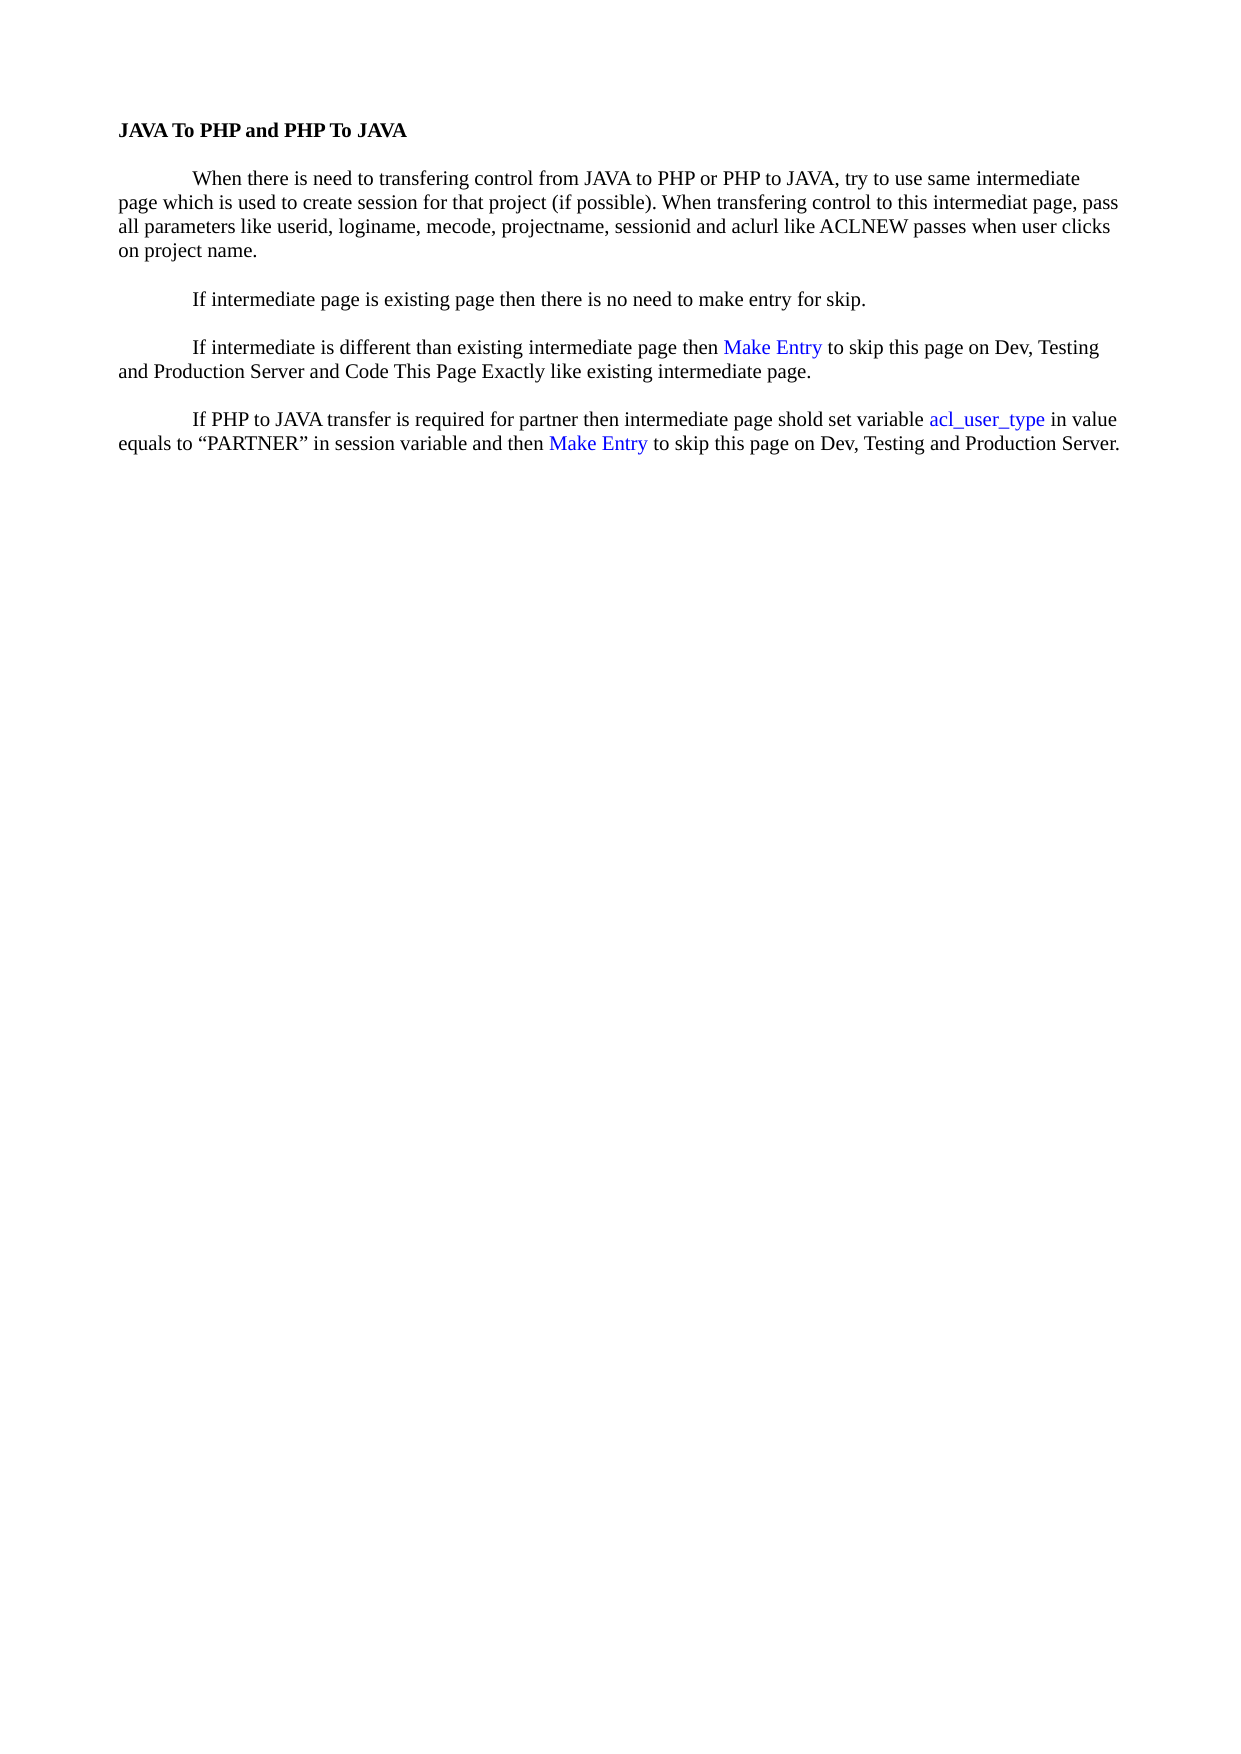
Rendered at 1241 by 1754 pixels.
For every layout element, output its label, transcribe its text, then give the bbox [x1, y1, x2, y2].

text When there is need to transfering control from JAVA to PHP or PHP to JAVA, try to use same intermediate page which is used to create session for that project (if possible). When transfering control to this intermediat page, pass all parameters like userid, loginame, mecode, projectname, sessionid and aclurl like ACLNEW passes when user clicks on project name. [118, 166, 1122, 262]
text If intermediate page is existing page then there is no need to make entry for skip. [118, 287, 1122, 311]
text JAVA To PHP and PHP To JAVA [118, 118, 1122, 142]
text If PHP to JAVA transfer is required for partner then intermediate page shold set variable acl_user_type in value equals to “PARTNER” in session variable and then Make Entry to skip this page on Dev, Testing and Production Server. [118, 407, 1122, 455]
text If intermediate is different than existing intermediate page then Make Entry to skip this page on Dev, Testing and Production Server and Code This Page Exactly like existing intermediate page. [118, 335, 1122, 383]
